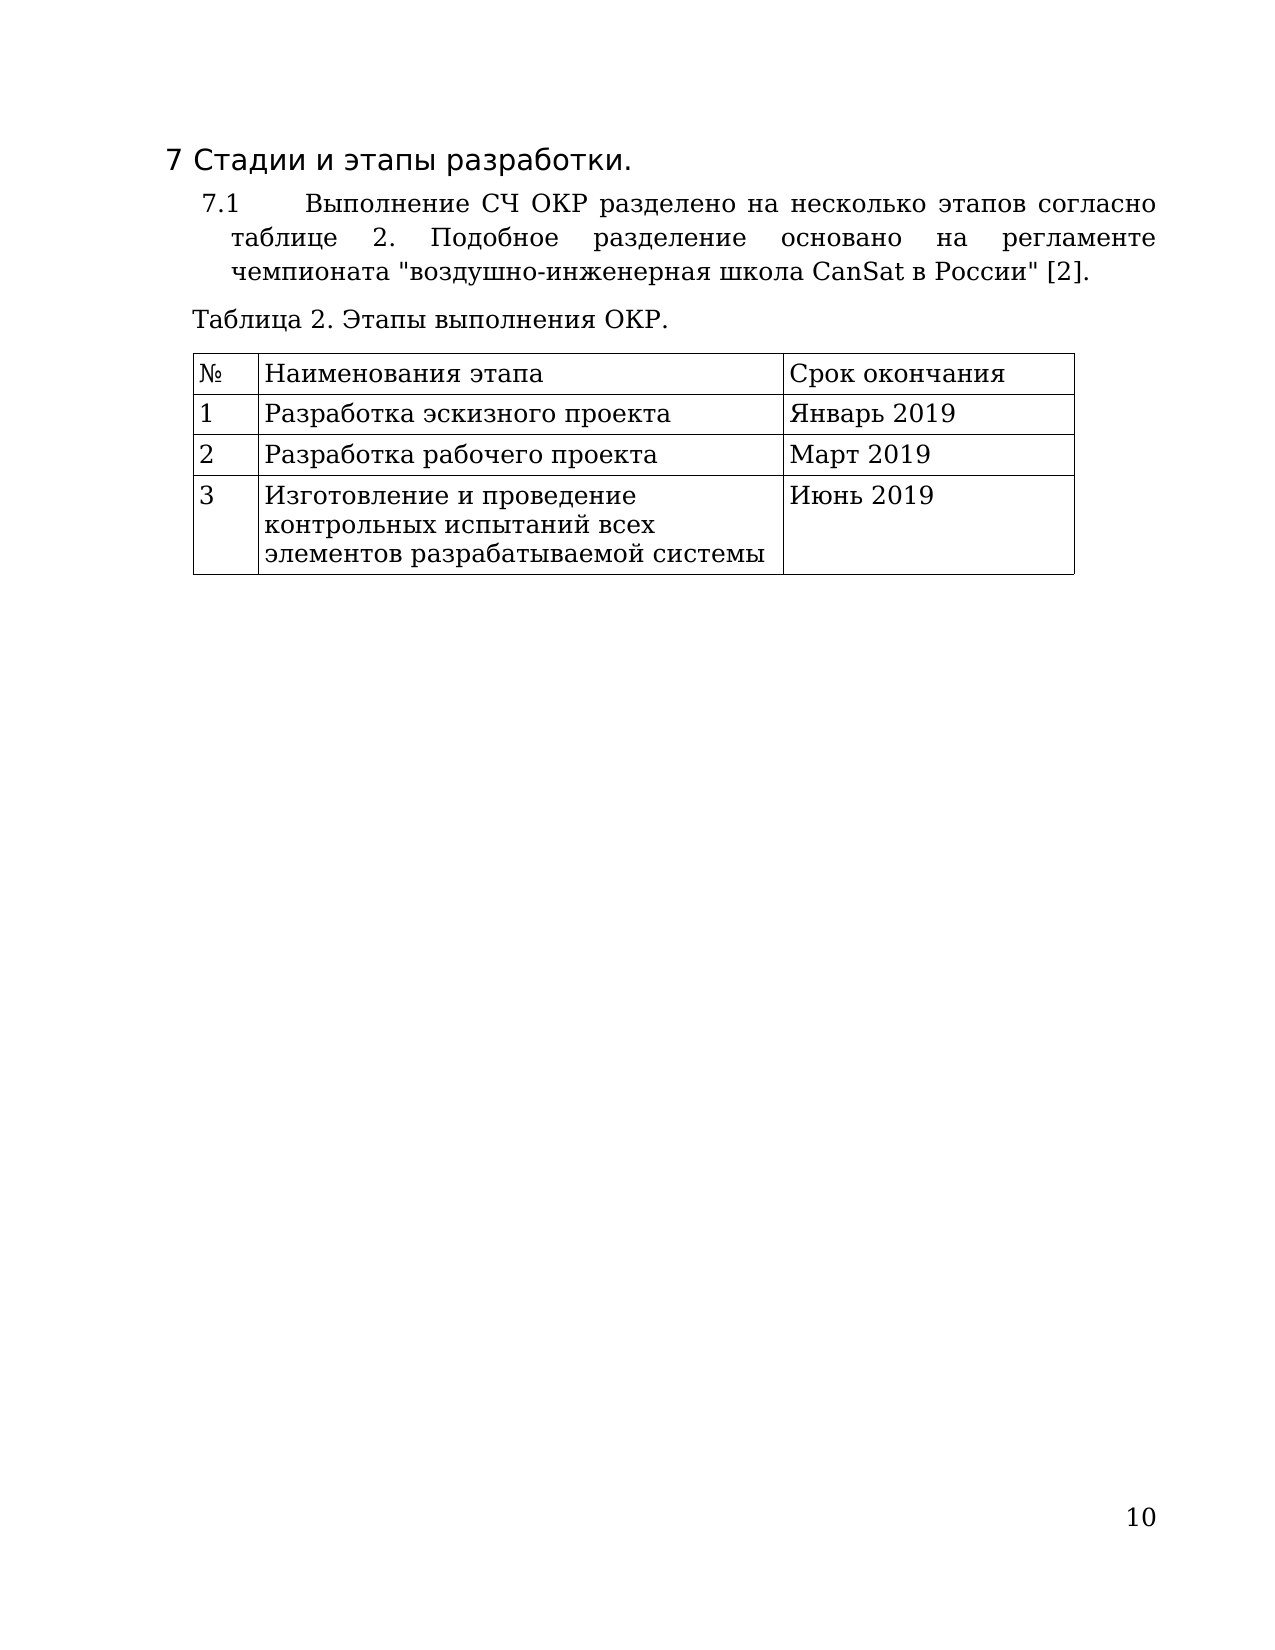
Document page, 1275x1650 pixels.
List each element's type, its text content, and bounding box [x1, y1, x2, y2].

text Таблица 2. Этапы выполнения ОКР. [118, 305, 1157, 334]
table_cell Январь 2019 [784, 395, 1074, 434]
subtitle Стадии и этапы разработки. [156, 143, 1157, 177]
table_header Срок окончания [784, 354, 1074, 394]
table_cell 1 [194, 395, 258, 434]
table_cell Изготовление и проведение контрольных испытаний всех элементов разрабатываемой системы [259, 476, 783, 574]
table_cell 3 [194, 476, 258, 574]
table_header № [194, 354, 258, 394]
list Выполнение СЧ ОКР разделено на несколько этапов согласно таблице 2. Подобное разделение основано на регламенте чемпионата "воздушно-инженерная школа CanSat в России" [2]. [193, 189, 1157, 286]
table_cell Разработка рабочего проекта [259, 435, 783, 475]
table_header Наименования этапа [259, 354, 783, 394]
table_cell Март 2019 [784, 435, 1074, 475]
table_cell Июнь 2019 [784, 476, 1074, 574]
table_cell 2 [194, 435, 258, 475]
table_cell Разработка эскизного проекта [259, 395, 783, 434]
